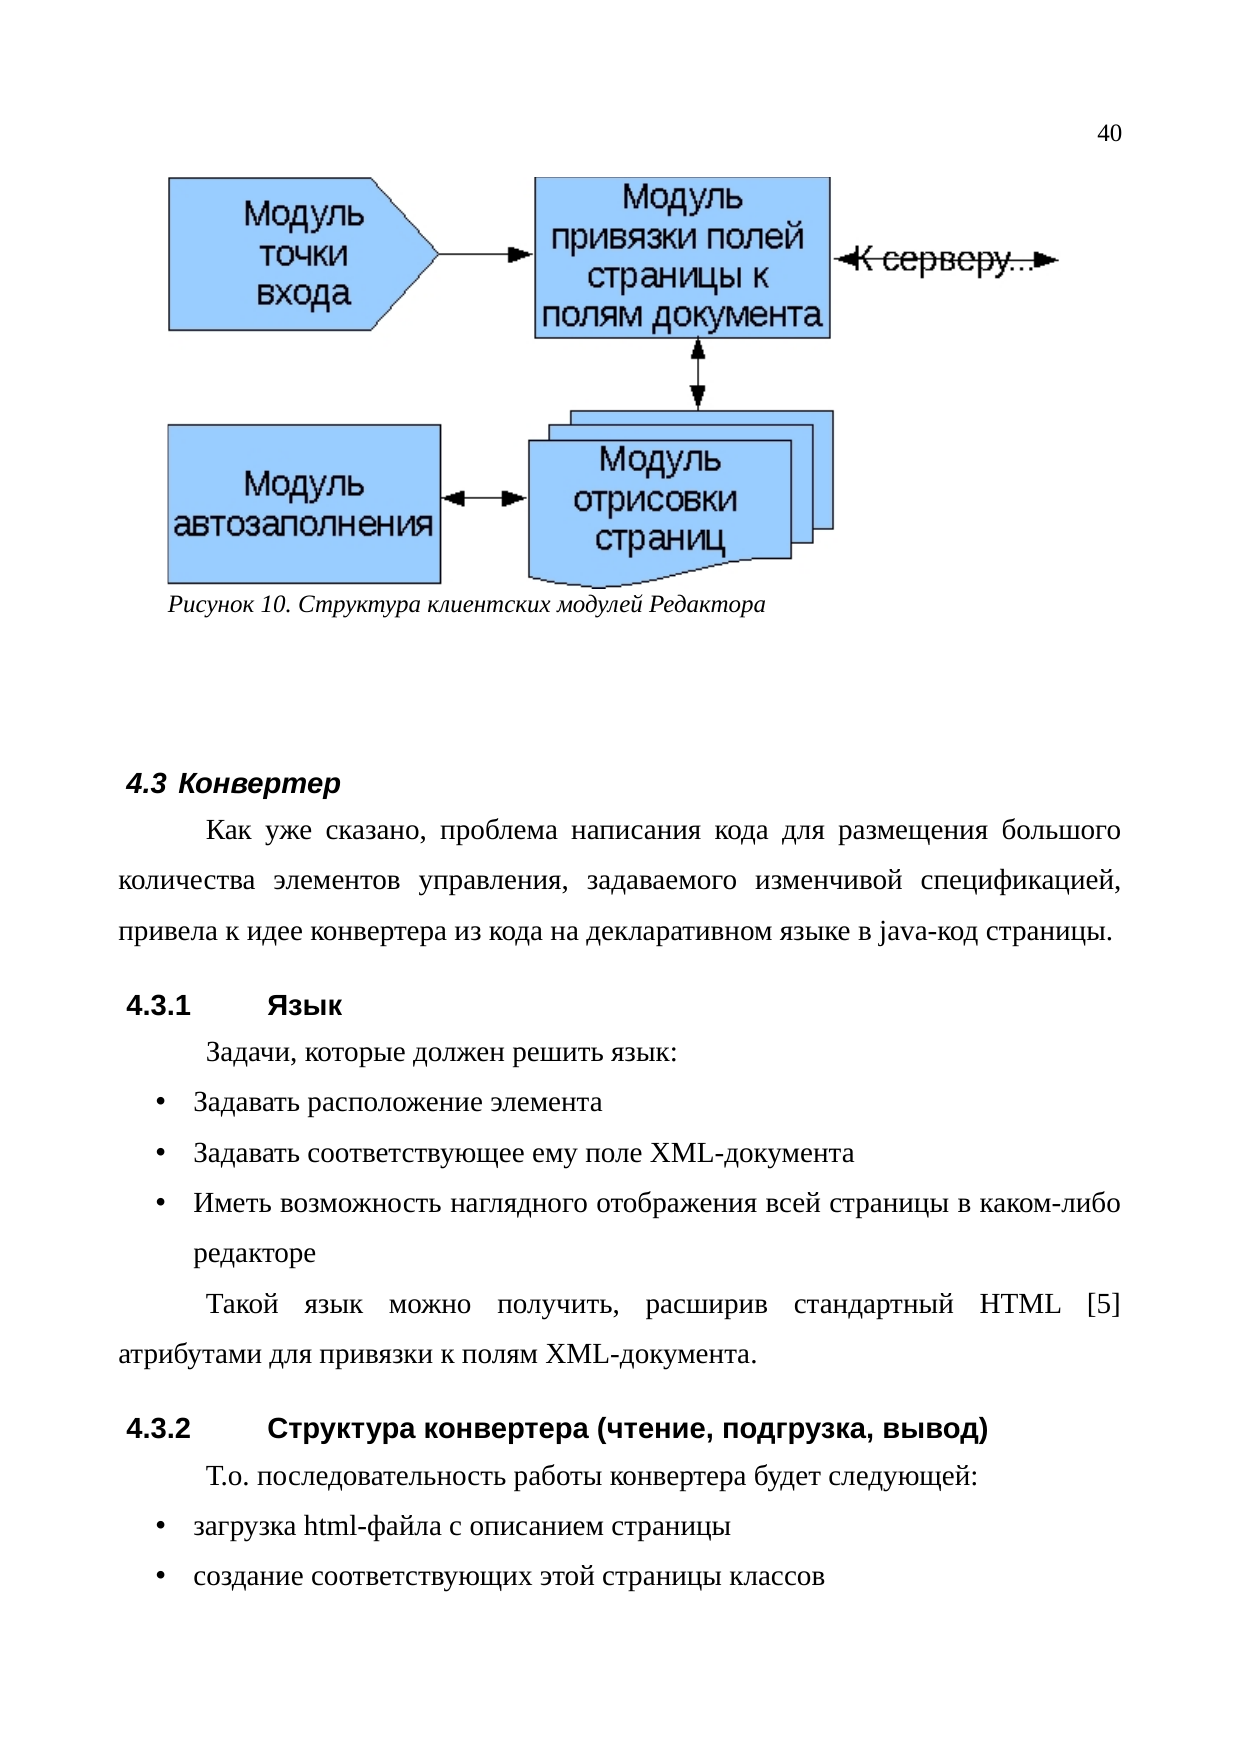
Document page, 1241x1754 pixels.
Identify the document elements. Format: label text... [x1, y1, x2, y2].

text Такой язык можно получить, расширив стандартный HTML [5] атрибутами для привязки к полям XML-документа. [118, 1286, 1122, 1370]
subtitle Конвертер [118, 766, 1122, 799]
list Задавать соответствующее ему поле XML-документа [156, 1135, 1122, 1168]
text Как уже сказано, проблема написания кода для размещения большого количества элементов управления, задаваемого изменчивой спецификацией, привела к идее конвертера из кода на декларативном языке в java-код страницы. [118, 812, 1122, 946]
list загрузка html-файла с описанием страницы [156, 1508, 1122, 1542]
text Рисунок 10. Структура клиентских модулей Редактора [168, 589, 1072, 618]
list Иметь возможность наглядного отображения всей страницы в каком-либо редакторе [156, 1185, 1122, 1269]
text Т.о. последовательность работы конвертера будет следующей: [118, 1458, 1122, 1491]
text Задачи, которые должен решить язык: [118, 1034, 1122, 1068]
subtitle Язык [118, 988, 1122, 1022]
list создание соответствующих этой страницы классов [156, 1558, 1122, 1592]
subtitle Структура конвертера (чтение, подгрузка, вывод) [118, 1412, 1122, 1445]
picture [167, 177, 1073, 589]
list Задавать расположение элемента [156, 1084, 1122, 1118]
